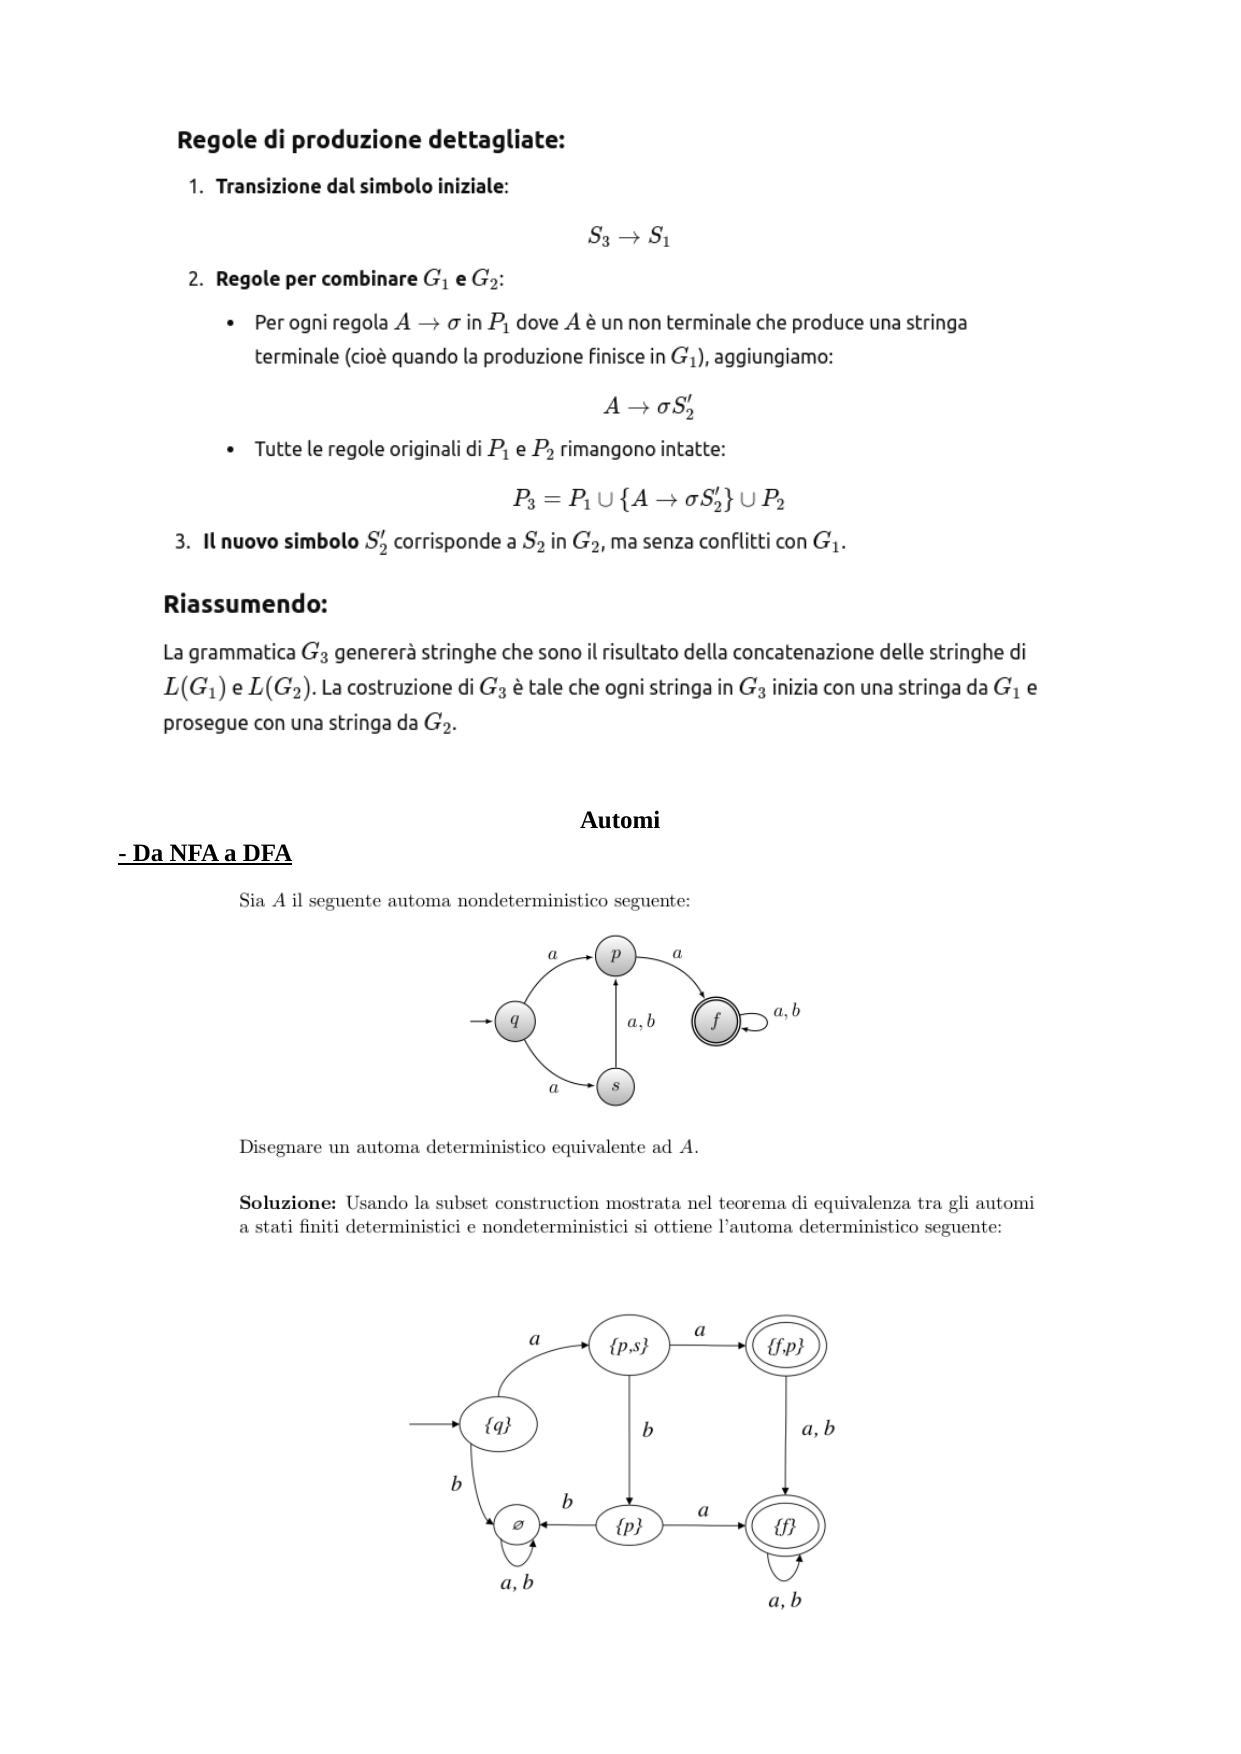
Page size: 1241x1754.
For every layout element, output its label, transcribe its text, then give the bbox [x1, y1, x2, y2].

picture [235, 886, 1040, 1618]
list - Da NFA a DFA [118, 838, 1122, 867]
list Automi [118, 805, 1122, 834]
picture [130, 117, 1062, 740]
